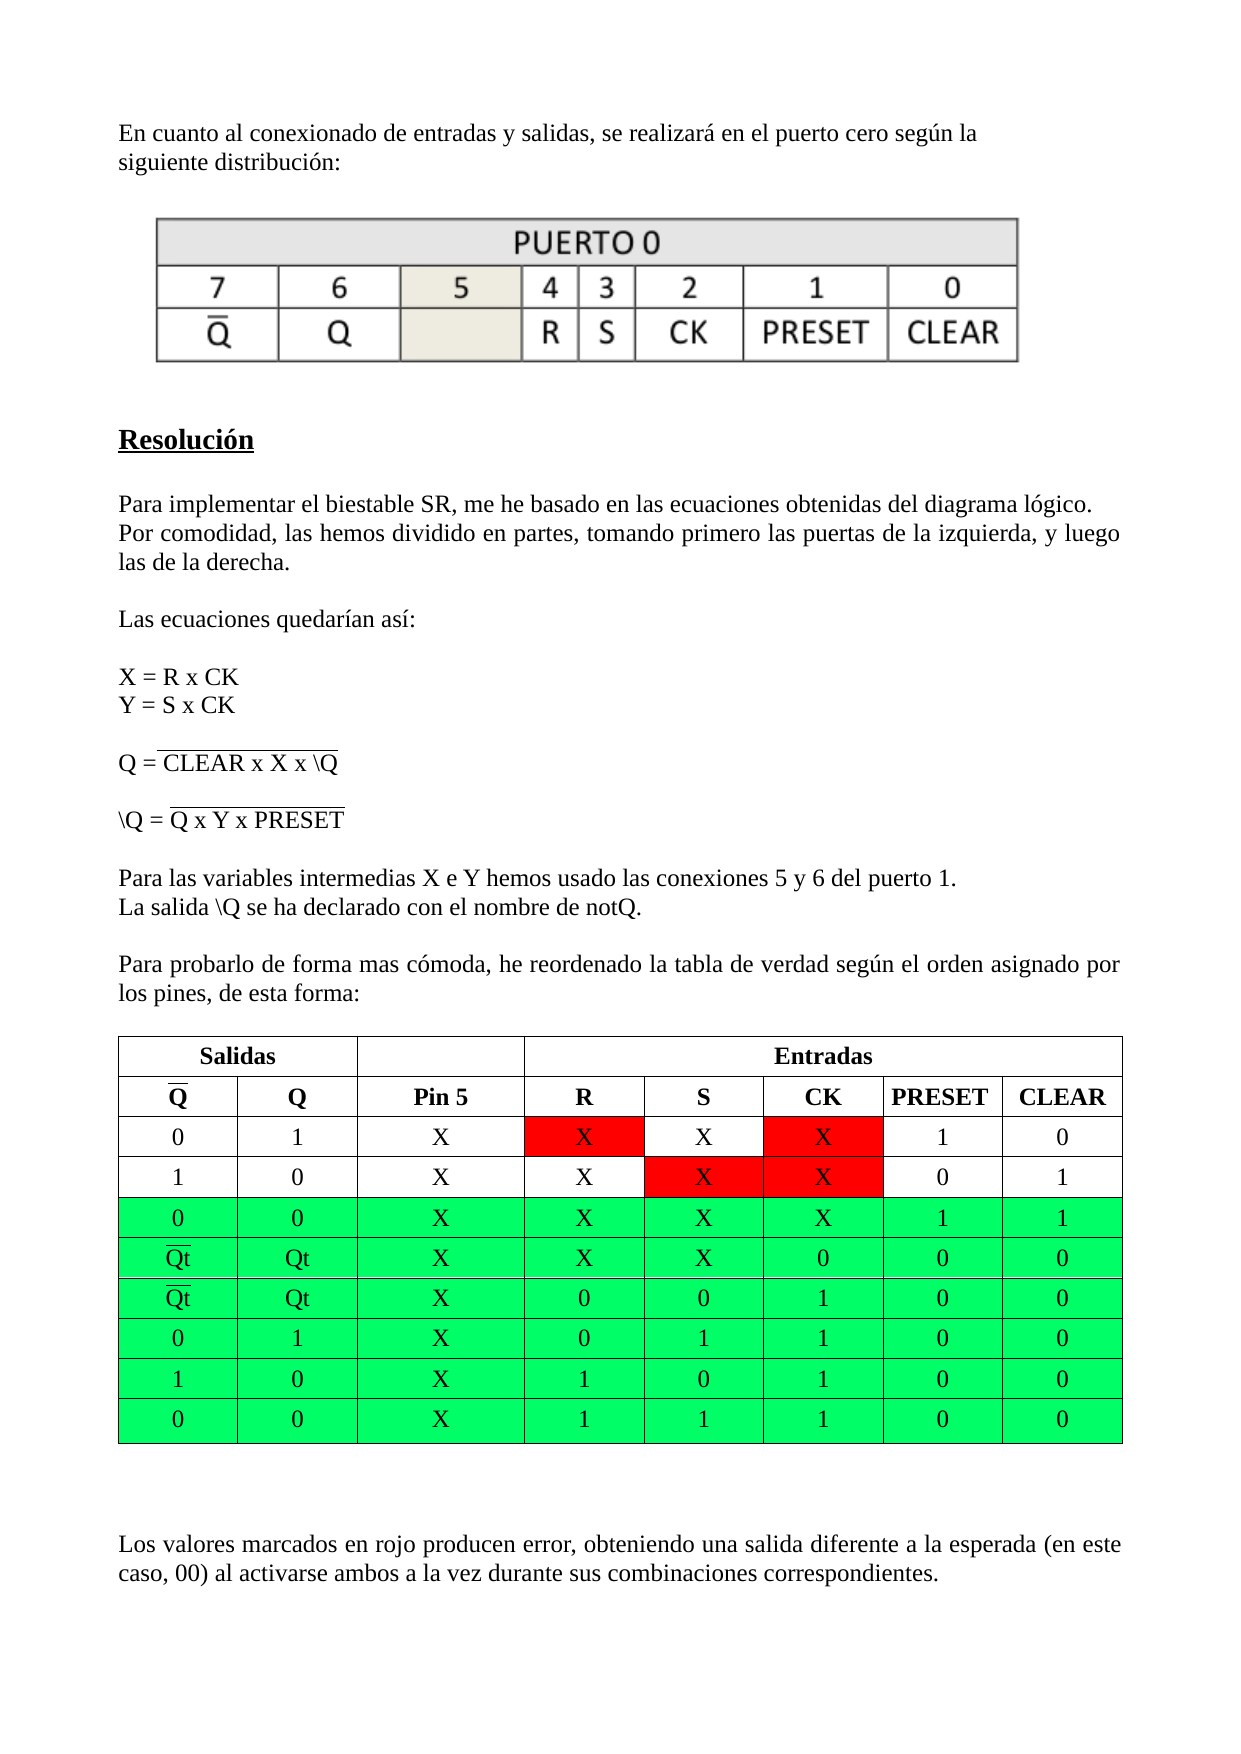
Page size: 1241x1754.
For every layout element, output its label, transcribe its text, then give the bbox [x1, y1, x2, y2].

table_cell 0 [1003, 1319, 1122, 1358]
table_cell X [645, 1157, 763, 1197]
table_cell R [525, 1077, 644, 1116]
table_cell X [525, 1157, 644, 1197]
text \Q = Q x Y x PRESET [118, 806, 1122, 834]
table_cell 1 [1003, 1198, 1122, 1237]
table_cell X [358, 1319, 524, 1358]
table_cell CK [764, 1077, 883, 1116]
text X = R x CK [118, 662, 1122, 691]
table_cell 1 [119, 1157, 237, 1197]
table_header Salidas [119, 1037, 357, 1076]
table_cell X [525, 1238, 644, 1277]
table_cell 1 [238, 1319, 357, 1358]
table_cell 1 [645, 1399, 763, 1443]
table_cell CLEAR [1003, 1077, 1122, 1116]
table_cell PRESET [884, 1077, 1002, 1116]
table_cell 0 [1003, 1399, 1122, 1443]
table_cell 0 [119, 1319, 237, 1358]
table_cell 0 [1003, 1238, 1122, 1277]
table_cell 0 [645, 1359, 763, 1398]
table_cell X [764, 1198, 883, 1237]
table_cell X [358, 1359, 524, 1398]
picture [125, 204, 1115, 394]
table_cell Q [238, 1077, 357, 1116]
table_cell X [358, 1157, 524, 1197]
table_cell 0 [119, 1117, 237, 1156]
text Las ecuaciones quedarían así: [118, 604, 1122, 633]
table_cell Qt [119, 1238, 237, 1277]
table_cell X [358, 1399, 524, 1443]
table_cell 0 [525, 1279, 644, 1318]
table_cell 0 [238, 1399, 357, 1443]
table_cell 0 [238, 1198, 357, 1237]
text Resolución [118, 422, 1122, 456]
table_cell 1 [525, 1399, 644, 1443]
table_cell X [764, 1157, 883, 1197]
text Para probarlo de forma mas cómoda, he reordenado la tabla de verdad según el orden asignado por los pines, de esta forma: [118, 949, 1122, 1007]
table_header [358, 1037, 524, 1076]
table_cell S [645, 1077, 763, 1116]
text La salida \Q se ha declarado con el nombre de notQ. [118, 892, 1122, 921]
table_cell 0 [884, 1238, 1002, 1277]
table_cell 1 [119, 1359, 237, 1398]
table_cell 0 [238, 1157, 357, 1197]
table_cell 0 [884, 1399, 1002, 1443]
text Los valores marcados en rojo producen error, obteniendo una salida diferente a la esperada (en este caso, 00) al activarse ambos a la vez durante sus combinaciones correspondientes. [118, 1529, 1122, 1587]
text Y = S x CK [118, 691, 1122, 719]
table_cell 1 [764, 1359, 883, 1398]
table_cell X [764, 1117, 883, 1156]
table_cell 1 [764, 1399, 883, 1443]
table_cell 0 [884, 1279, 1002, 1318]
table_cell X [525, 1117, 644, 1156]
text Para implementar el biestable SR, me he basado en las ecuaciones obtenidas del diagrama lógico. [118, 489, 1122, 518]
table_cell X [358, 1238, 524, 1277]
table_cell 0 [119, 1198, 237, 1237]
table_cell X [645, 1198, 763, 1237]
table_cell 0 [645, 1279, 763, 1318]
table_cell 0 [525, 1319, 644, 1358]
table_cell 1 [1003, 1157, 1122, 1197]
table_cell 0 [884, 1157, 1002, 1197]
table_cell 1 [645, 1319, 763, 1358]
table_cell 1 [884, 1198, 1002, 1237]
table_cell 1 [884, 1117, 1002, 1156]
table_cell X [358, 1117, 524, 1156]
table_cell 0 [238, 1359, 357, 1398]
table_cell X [525, 1198, 644, 1237]
table_cell X [358, 1279, 524, 1318]
table_cell 1 [764, 1279, 883, 1318]
text En cuanto al conexionado de entradas y salidas, se realizará en el puerto cero según la [118, 118, 1122, 147]
table_cell 0 [884, 1319, 1002, 1358]
text Por comodidad, las hemos dividido en partes, tomando primero las puertas de la izquierda, y luego las de la derecha. [118, 518, 1122, 576]
table_cell Q [119, 1077, 237, 1116]
table_cell 1 [764, 1319, 883, 1358]
text Para las variables intermedias X e Y hemos usado las conexiones 5 y 6 del puerto 1. [118, 863, 1122, 892]
table_cell Qt [238, 1238, 357, 1277]
table_cell 0 [1003, 1279, 1122, 1318]
table_cell Qt [119, 1279, 237, 1318]
table_cell Pin 5 [358, 1077, 524, 1116]
text Q = CLEAR x X x \Q [118, 748, 1122, 777]
text siguiente distribución: [118, 147, 1122, 176]
table_cell 0 [1003, 1117, 1122, 1156]
table_cell 0 [764, 1238, 883, 1277]
table_cell X [645, 1238, 763, 1277]
table_cell 1 [238, 1117, 357, 1156]
table_header Entradas [525, 1037, 1122, 1076]
table_cell 0 [1003, 1359, 1122, 1398]
table_cell X [358, 1198, 524, 1237]
table_cell 0 [884, 1359, 1002, 1398]
table_cell 0 [119, 1399, 237, 1443]
table_cell Qt [238, 1279, 357, 1318]
table_cell X [645, 1117, 763, 1156]
table_cell 1 [525, 1359, 644, 1398]
